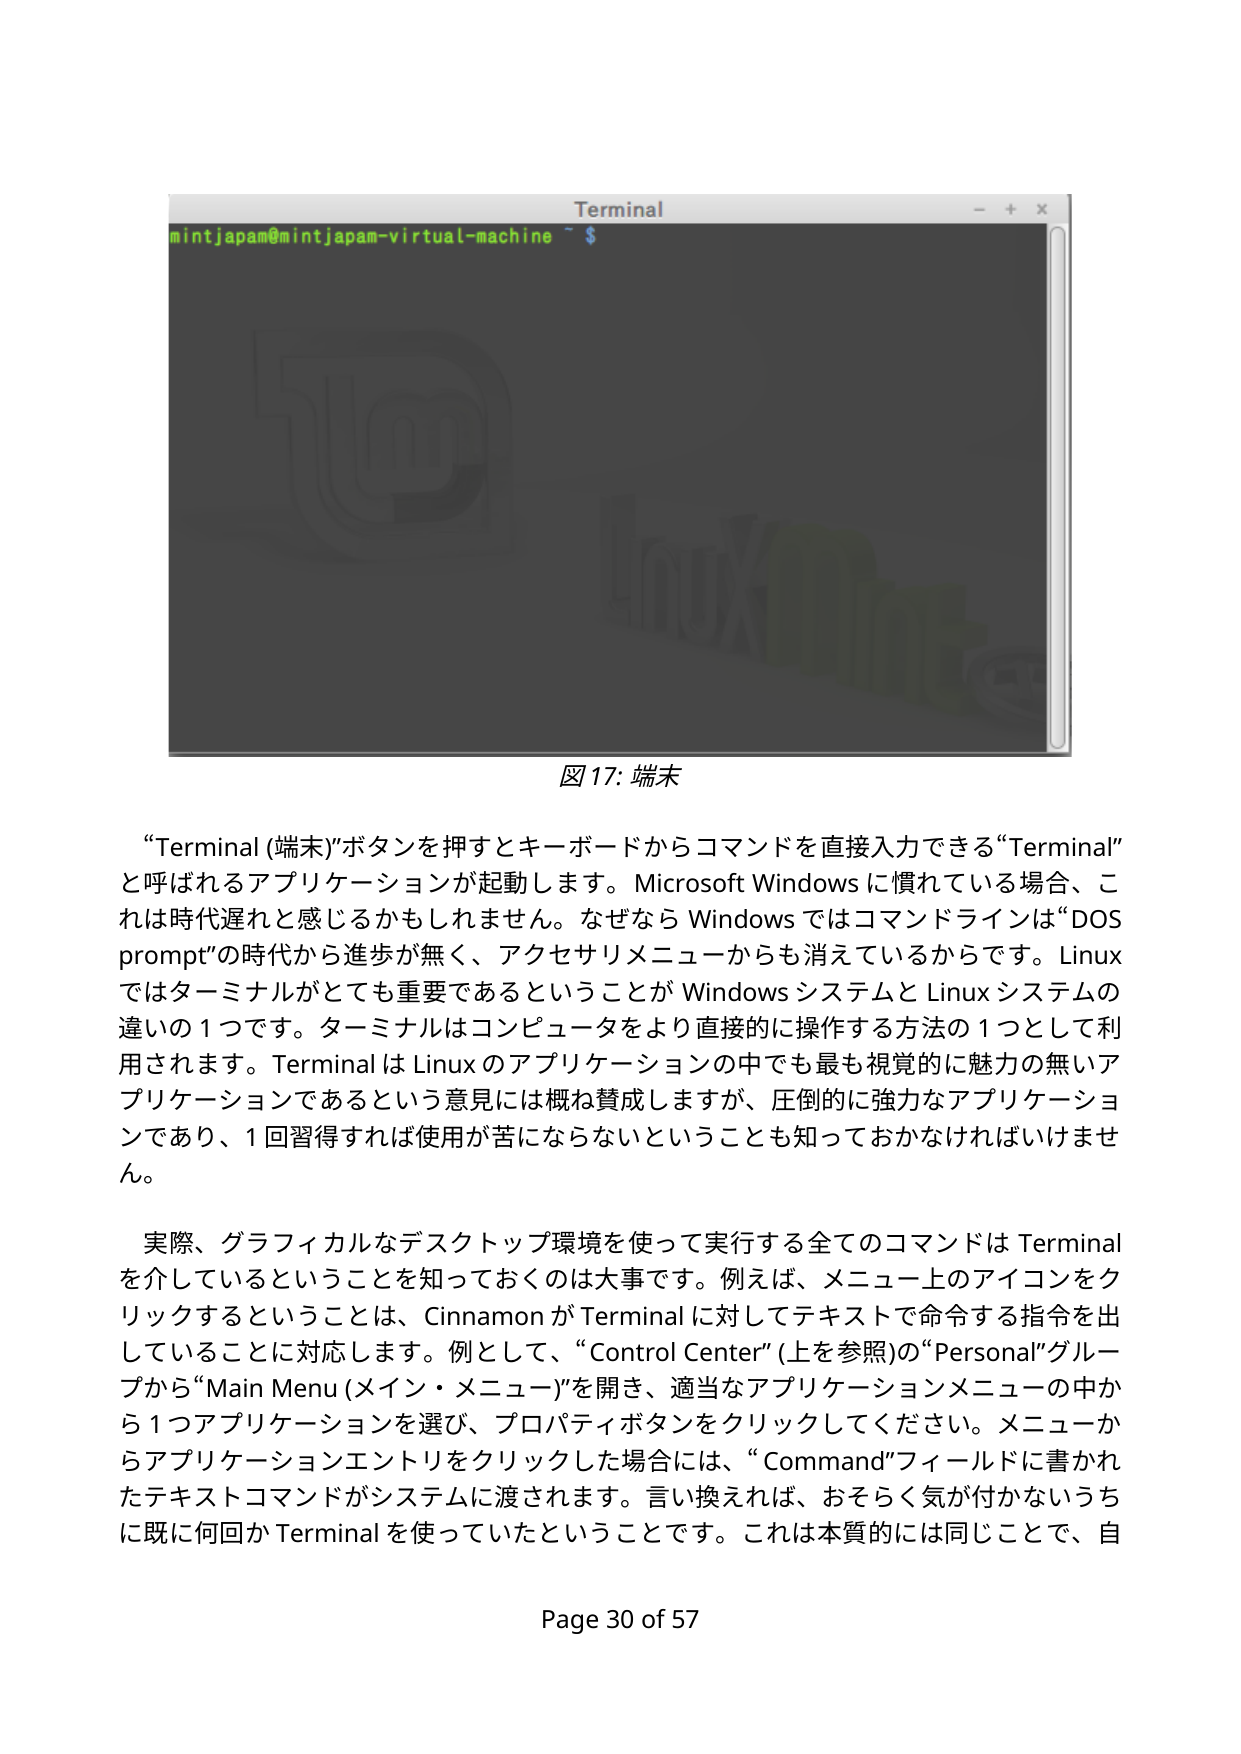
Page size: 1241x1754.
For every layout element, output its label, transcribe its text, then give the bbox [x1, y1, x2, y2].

text 実際、グラフィカルなデスクトップ環境を使って実行する全てのコマンドはTerminalを介しているということを知っておくのは大事です。例えば、メニュー上のアイコンをクリックするということは、CinnamonがTerminalに対してテキストで命令する指令を出していることに対応します。例として、“Control Center” (上を参照)の“Personal”グループから“Main Menu (メイン・メニュー)”を開き、適当なアプリケーションメニューの中から1つアプリケーションを選び、プロパティボタンをクリックしてください。メニューからアプリケーションエントリをクリックした場合には、“Command”フィールドに書かれたテキストコマンドがシステムに渡されます。言い換えれば、おそらく気が付かないうちに既に何回かTerminalを使っていたということです。これは本質的には同じことで、自 [118, 1224, 1122, 1550]
picture [168, 194, 1072, 757]
text “Terminal (端末)”ボタンを押すとキーボードからコマンドを直接入力できる“Terminal”と呼ばれるアプリケーションが起動します。Microsoft Windowsに慣れている場合、これは時代遅れと感じるかもしれません。なぜならWindowsではコマンドラインは“DOS prompt”の時代から進歩が無く、アクセサリメニューからも消えているからです。Linuxではターミナルがとても重要であるということがWindowsシステムとLinuxシステムの違いの1つです。ターミナルはコンピュータをより直接的に操作する方法の1つとして利用されます。TerminalはLinuxのアプリケーションの中でも最も視覚的に魅力の無いアプリケーションであるという意見には概ね賛成しますが、圧倒的に強力なアプリケーションであり、1回習得すれば使用が苦にならないということも知っておかなければいけません。 [118, 827, 1122, 1189]
text 図 17: 端末 [168, 757, 1072, 793]
